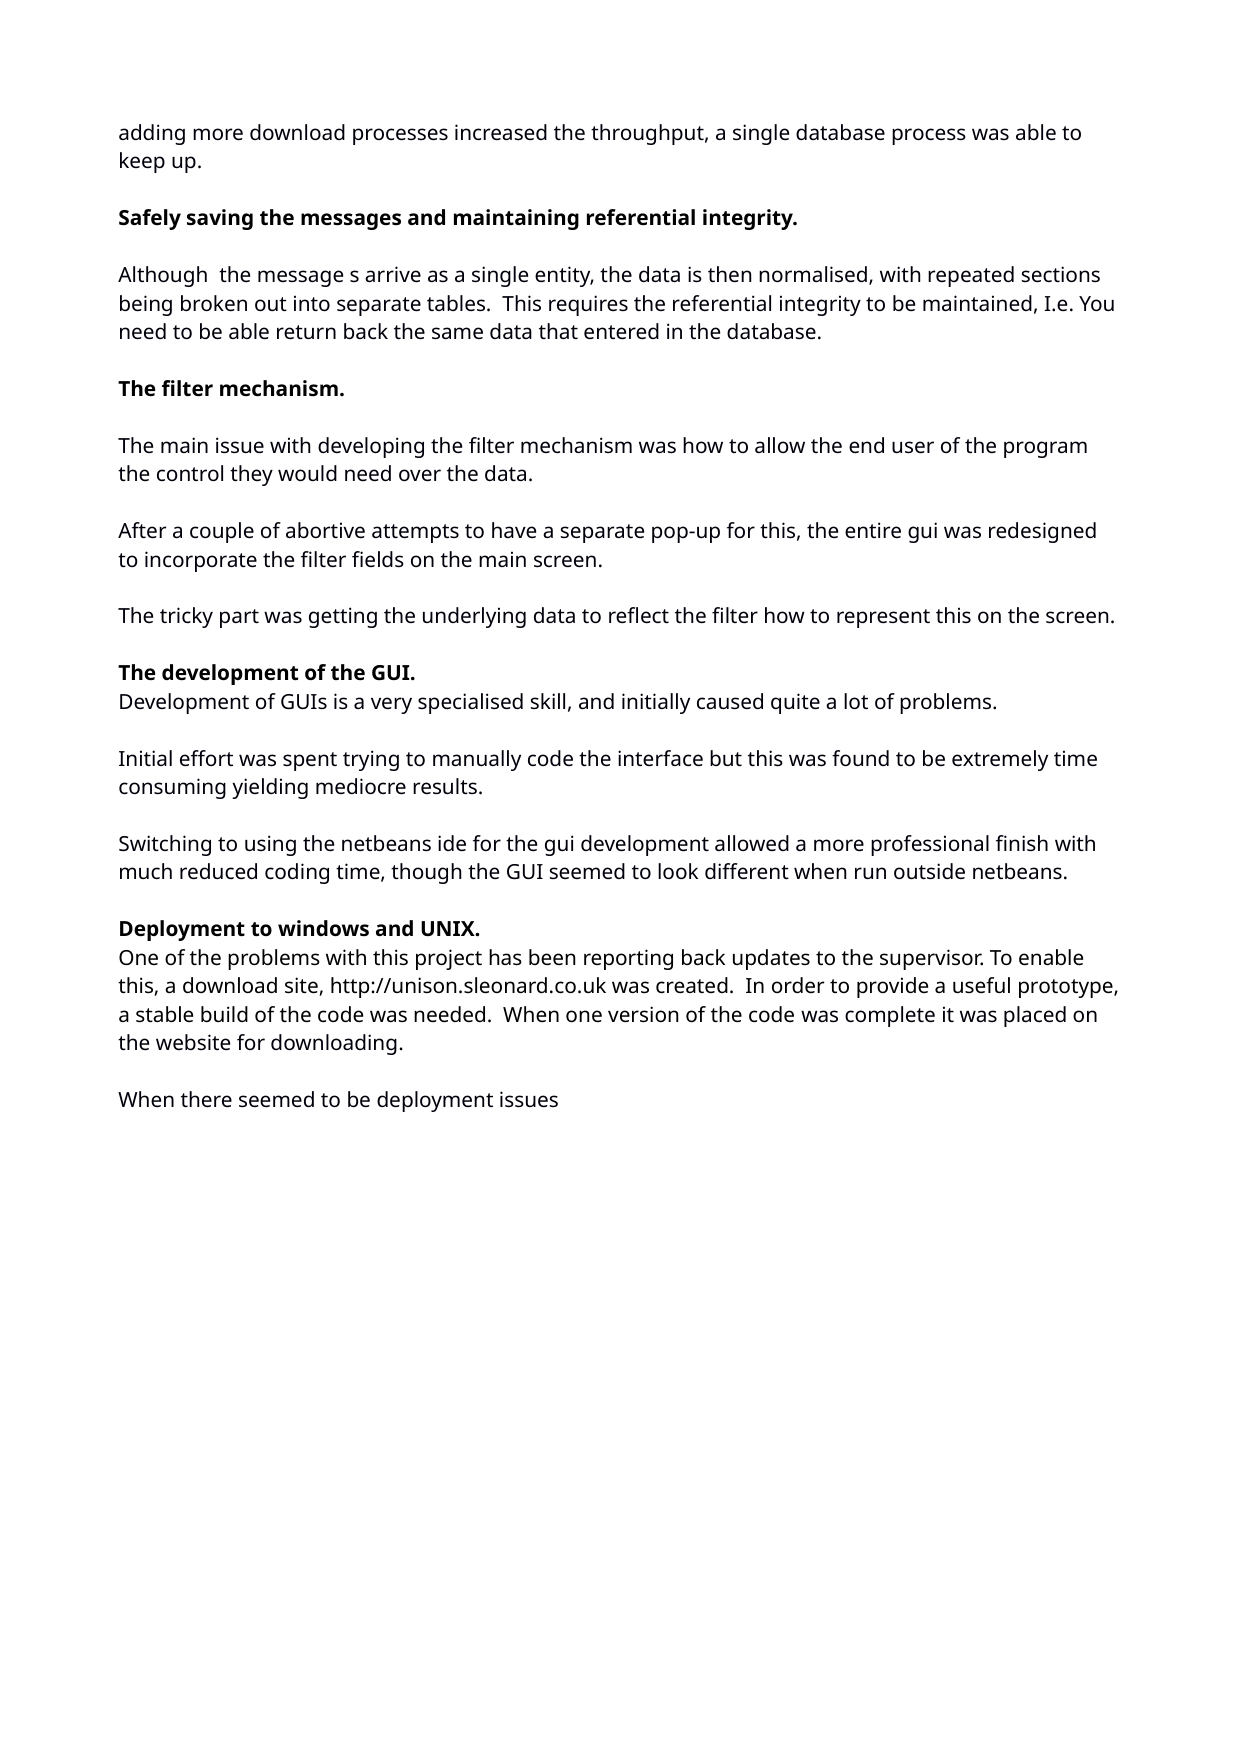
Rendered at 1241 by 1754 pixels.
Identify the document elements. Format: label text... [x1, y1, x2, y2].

text When there seemed to be deployment issues [118, 1085, 1122, 1113]
text One of the problems with this project has been reporting back updates to the supervisor. To enable this, a download site, http://unison.sleonard.co.uk was created. In order to provide a useful prototype, a stable build of the code was needed. When one version of the code was complete it was placed on the website for downloading. [118, 943, 1122, 1057]
text The development of the GUI. [118, 658, 1122, 687]
text The main issue with developing the filter mechanism was how to allow the end user of the program the control they would need over the data. [118, 431, 1122, 488]
text Switching to using the netbeans ide for the gui development allowed a more professional finish with much reduced coding time, though the GUI seemed to look different when run outside netbeans. [118, 829, 1122, 886]
text Deployment to windows and UNIX. [118, 914, 1122, 943]
text After a couple of abortive attempts to have a separate pop-up for this, the entire gui was redesigned to incorporate the filter fields on the main screen. [118, 516, 1122, 573]
text The tricky part was getting the underlying data to reflect the filter how to represent this on the screen. [118, 602, 1122, 630]
text Development of GUIs is a very specialised skill, and initially caused quite a lot of problems. [118, 687, 1122, 715]
text The filter mechanism. [118, 374, 1122, 402]
text Although the message s arrive as a single entity, the data is then normalised, with repeated sections being broken out into separate tables. This requires the referential integrity to be maintained, I.e. You need to be able return back the same data that entered in the database. [118, 260, 1122, 346]
text adding more download processes increased the throughput, a single database process was able to keep up. [118, 118, 1122, 175]
text Initial effort was spent trying to manually code the interface but this was found to be extremely time consuming yielding mediocre results. [118, 744, 1122, 801]
text Safely saving the messages and maintaining referential integrity. [118, 203, 1122, 232]
